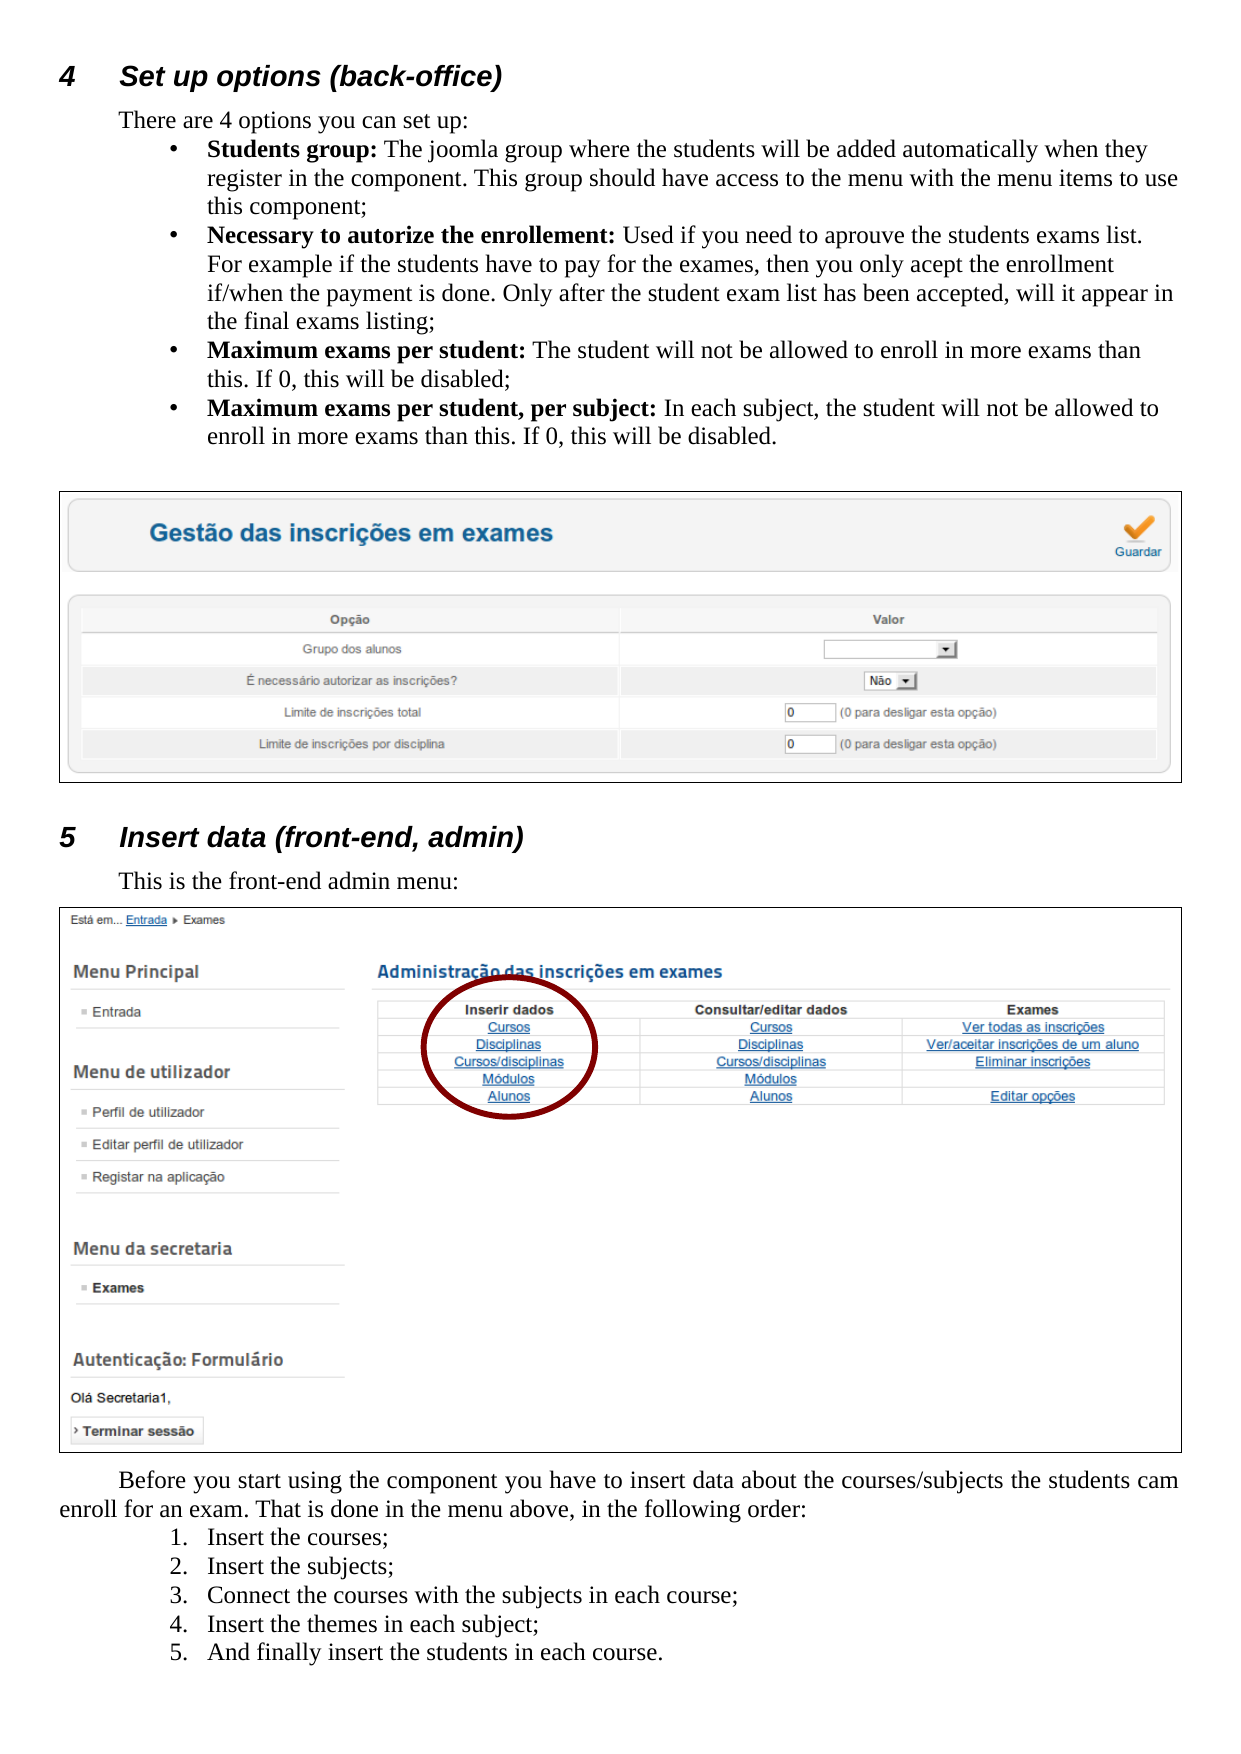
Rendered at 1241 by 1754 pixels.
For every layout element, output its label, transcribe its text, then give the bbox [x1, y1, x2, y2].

list And finally insert the students in each course. [169, 1637, 1181, 1666]
list Insert the subjects; [169, 1551, 1181, 1580]
list Necessary to autorize the enrollement: Used if you need to aprouve the students exams list. For example if the students have to pay for the exames, then you only acept the enrollment if/when the payment is done. Only after the student exam list has been accepted, will it appear in the final exams listing; [169, 220, 1181, 335]
picture [62, 494, 1179, 780]
list Insert the courses; [169, 1522, 1181, 1551]
text Before you start using the component you have to insert data about the courses/subjects the students cam enroll for an exam. That is done in the menu above, in the following order: [59, 1465, 1181, 1522]
picture [62, 910, 1179, 1450]
text There are 4 options you can set up: [59, 105, 1181, 134]
list Maximum exams per student, per subject: In each subject, the student will not be allowed to enroll in more exams than this. If 0, this will be disabled. [169, 393, 1181, 450]
list Maximum exams per student: The student will not be allowed to enroll in more exams than this. If 0, this will be disabled; [169, 335, 1181, 393]
subtitle Insert data (front-end, admin) [59, 820, 1181, 853]
list Students group: The joomla group where the students will be added automatically when they register in the component. This group should have access to the menu with the menu items to use this component; [169, 134, 1181, 220]
text This is the front-end admin menu: [59, 866, 1181, 895]
list Connect the courses with the subjects in each course; [169, 1580, 1181, 1609]
list Insert the themes in each subject; [169, 1609, 1181, 1637]
subtitle Set up options (back-office) [59, 59, 1181, 93]
